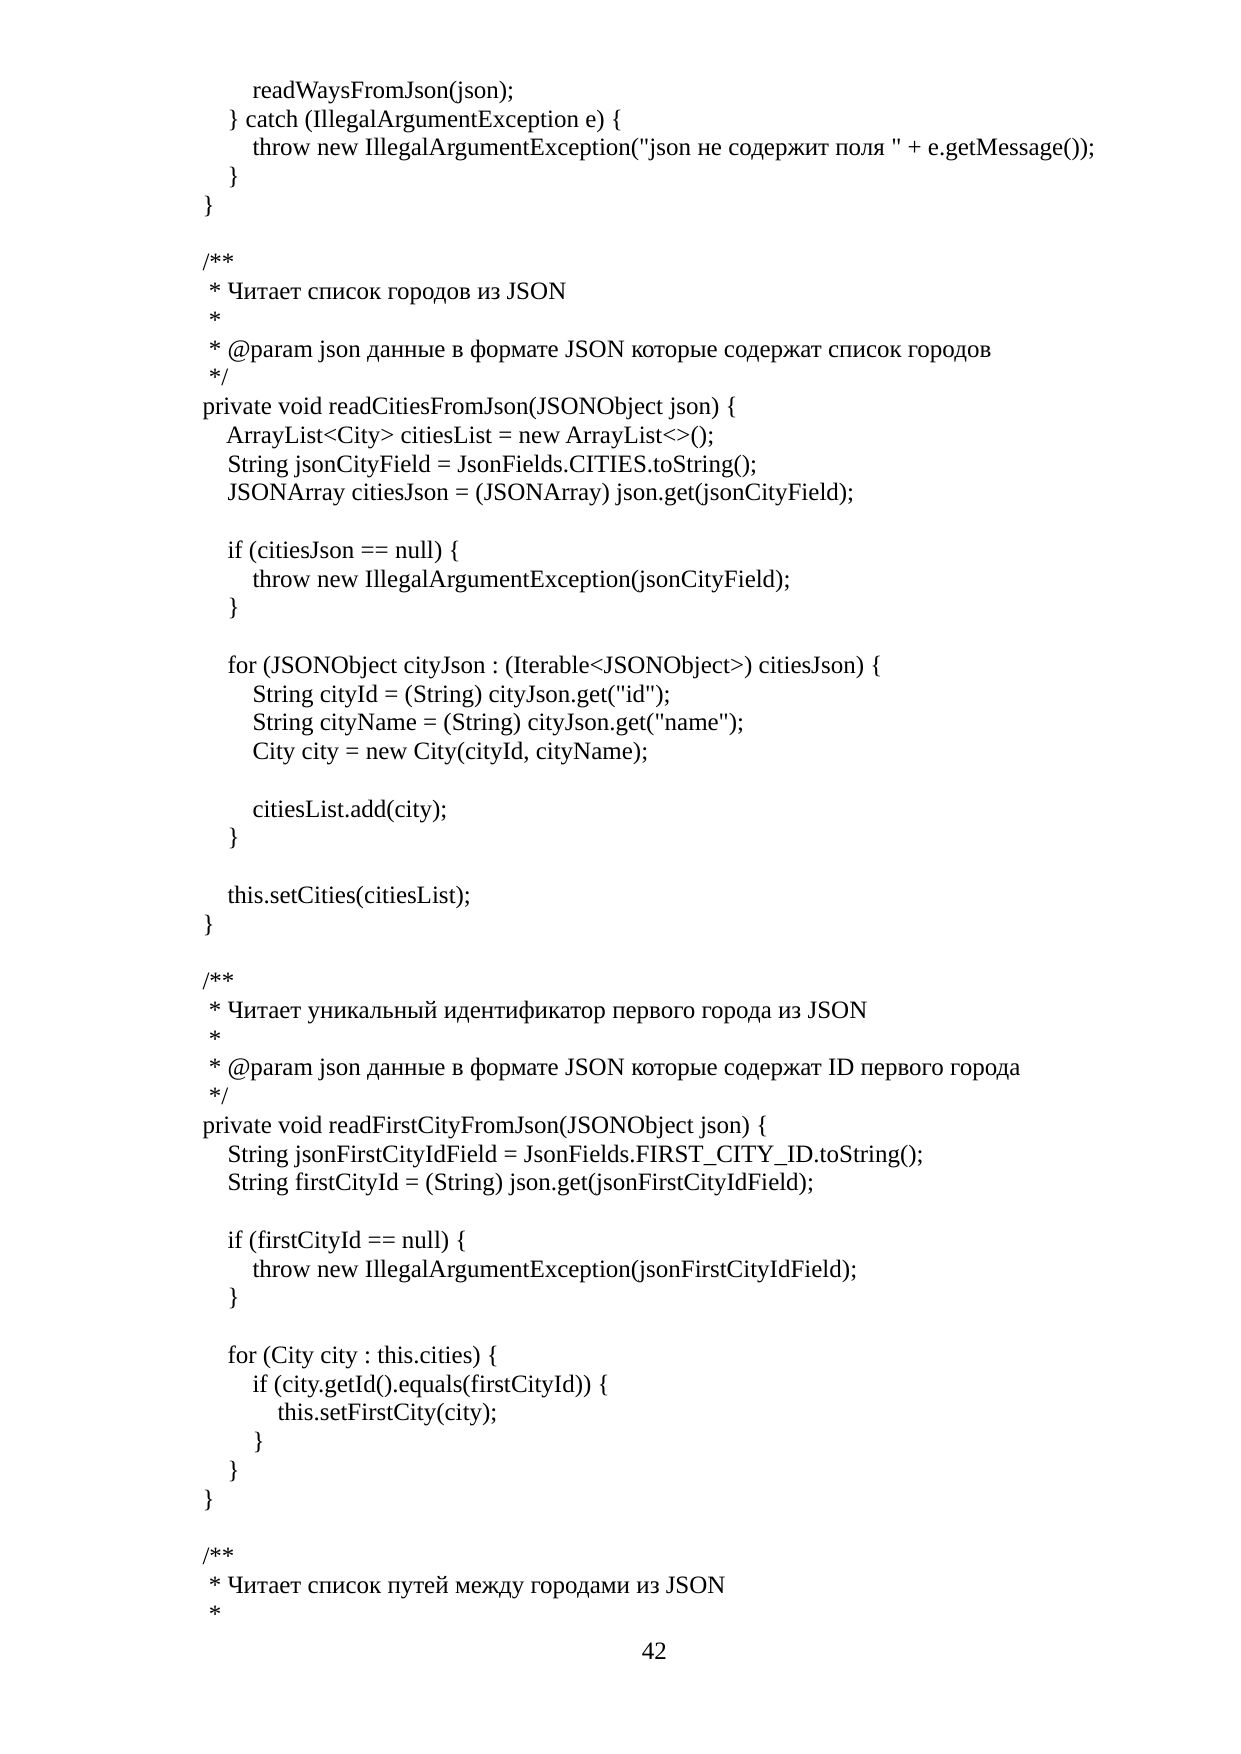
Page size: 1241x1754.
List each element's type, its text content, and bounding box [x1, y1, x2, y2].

text readWaysFromJson(json); } catch (IllegalArgumentException e) { throw new IllegalArgumentException("json не содержит поля " + e.getMessage()); } } /** * Читает список городов из JSON * * @param json данные в формате JSON которые содержат список городов */ private void readCitiesFromJson(JSONObject json) { ArrayList<City> citiesList = new ArrayList<>(); String jsonCityField = JsonFields.CITIES.toString(); JSONArray citiesJson = (JSONArray) json.get(jsonCityField); if (citiesJson == null) { throw new IllegalArgumentException(jsonCityField); } for (JSONObject cityJson : (Iterable<JSONObject>) citiesJson) { String cityId = (String) cityJson.get("id"); String cityName = (String) cityJson.get("name"); City city = new City(cityId, cityName); citiesList.add(city); } this.setCities(citiesList); } /** * Читает уникальный идентификатор первого города из JSON * * @param json данные в формате JSON которые содержат ID первого города */ private void readFirstCityFromJson(JSONObject json) { String jsonFirstCityIdField = JsonFields.FIRST_CITY_ID.toString(); String firstCityId = (String) json.get(jsonFirstCityIdField); if (firstCityId == null) { throw new IllegalArgumentException(jsonFirstCityIdField); } for (City city : this.cities) { if (city.getId().equals(firstCityId)) { this.setFirstCity(city); } } } /** * Читает список путей между городами из JSON * [177, 75, 1152, 1627]
